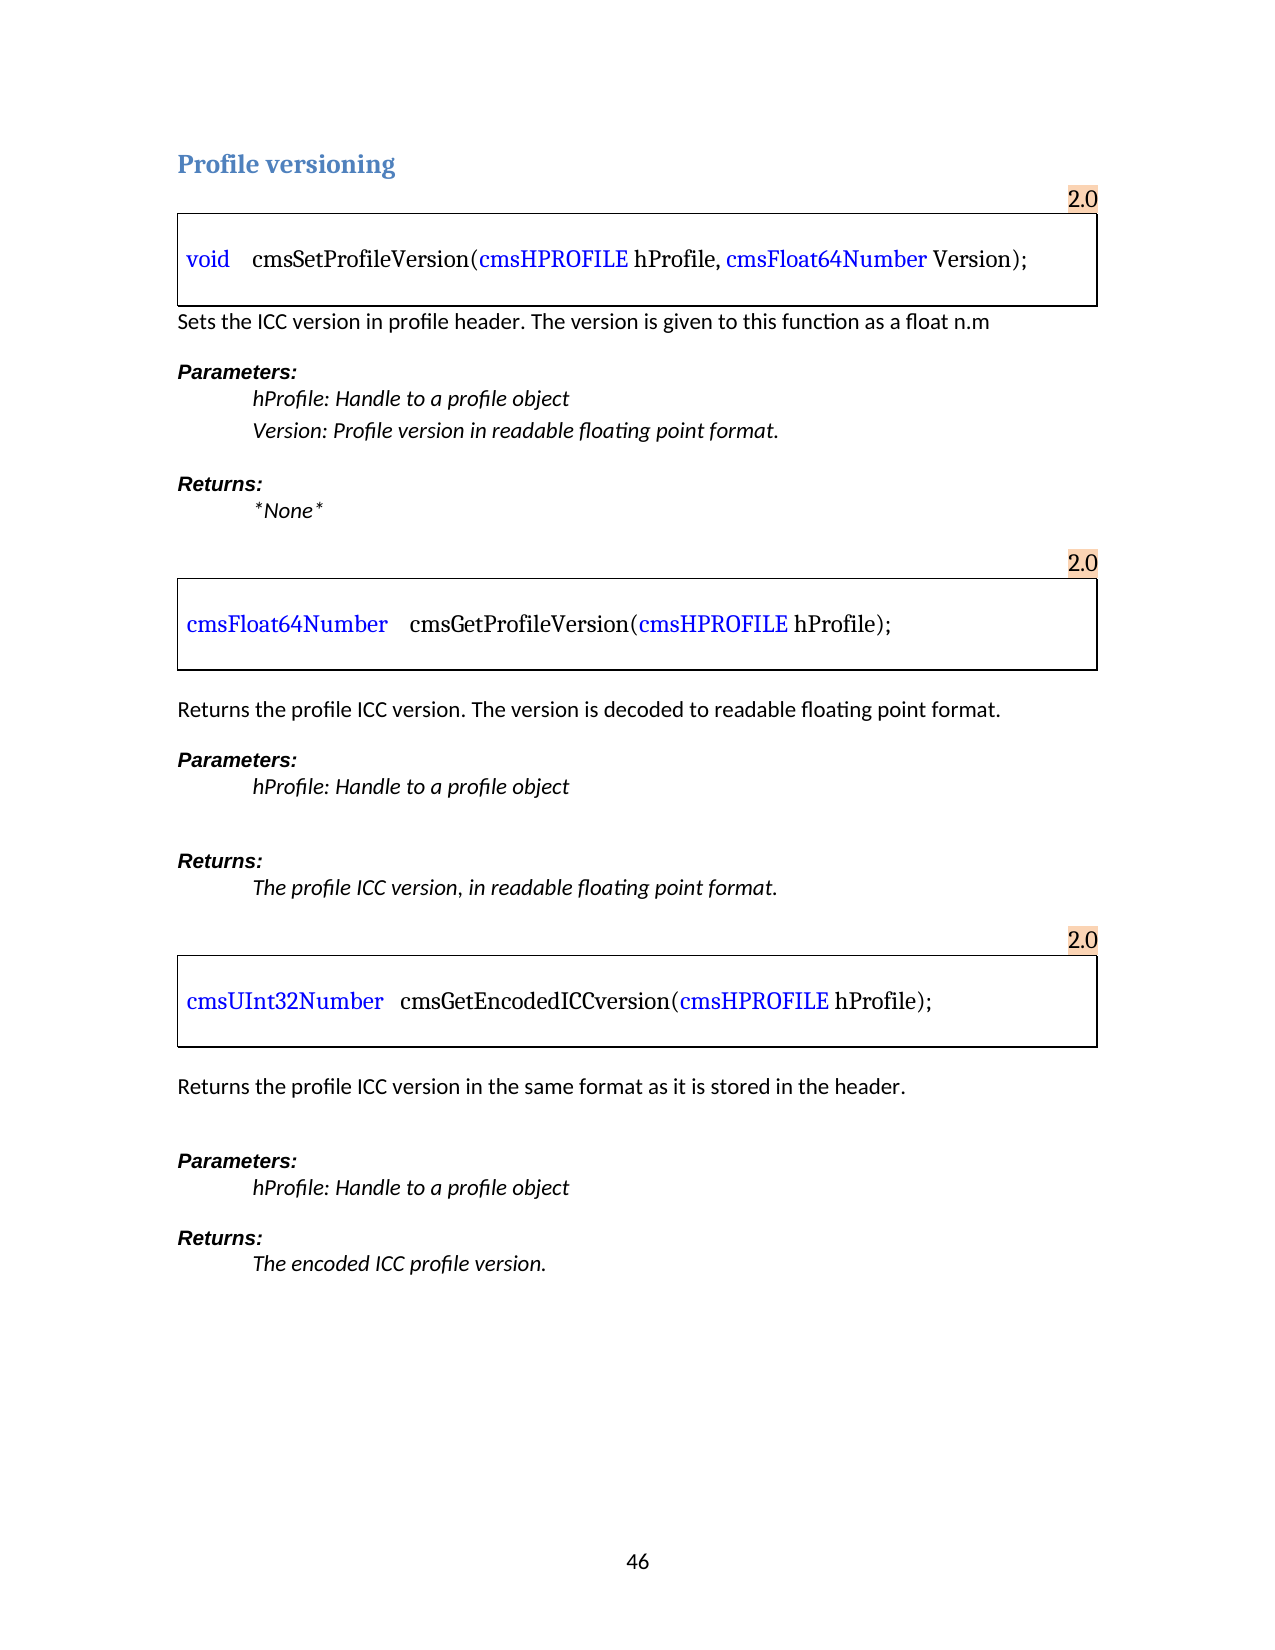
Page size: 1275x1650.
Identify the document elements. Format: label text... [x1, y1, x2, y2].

text Version: Profile version in readable floating point format. [177, 416, 1098, 444]
text cmsUInt32Number cmsGetEncodedICCversion(cmsHPROFILE hProfile); [178, 983, 1096, 1012]
text cmsFloat64Number cmsGetProfileVersion(cmsHPROFILE hProfile); [178, 607, 1096, 635]
text *None* [177, 496, 1098, 524]
text void cmsSetProfileVersion(cmsHPROFILE hProfile, cmsFloat64Number Version); [178, 242, 1096, 271]
text Returns the profile ICC version in the same format as it is stored in the header. [177, 1072, 1098, 1100]
text Parameters: [177, 360, 1098, 384]
text hProfile: Handle to a profile object [177, 384, 1098, 412]
text Sets the ICC version in profile header. The version is given to this function as a float n.m [177, 307, 1098, 335]
text Returns: [177, 849, 1098, 873]
text The encoded ICC profile version. [177, 1249, 1098, 1278]
text Returns the profile ICC version. The version is decoded to readable floating point format. [177, 695, 1098, 723]
text The profile ICC version, in readable floating point format. [177, 873, 1098, 901]
text hProfile: Handle to a profile object [177, 1173, 1098, 1201]
text 2.0 [177, 926, 1068, 955]
text Returns: [177, 472, 1098, 496]
text 2.0 [177, 549, 1068, 578]
subtitle Profile versioning [177, 149, 1098, 180]
text Parameters: [177, 1149, 1098, 1173]
text Returns: [177, 1226, 1098, 1249]
text hProfile: Handle to a profile object [177, 772, 1098, 800]
text Parameters: [177, 748, 1098, 772]
text 2.0 [177, 184, 1098, 213]
